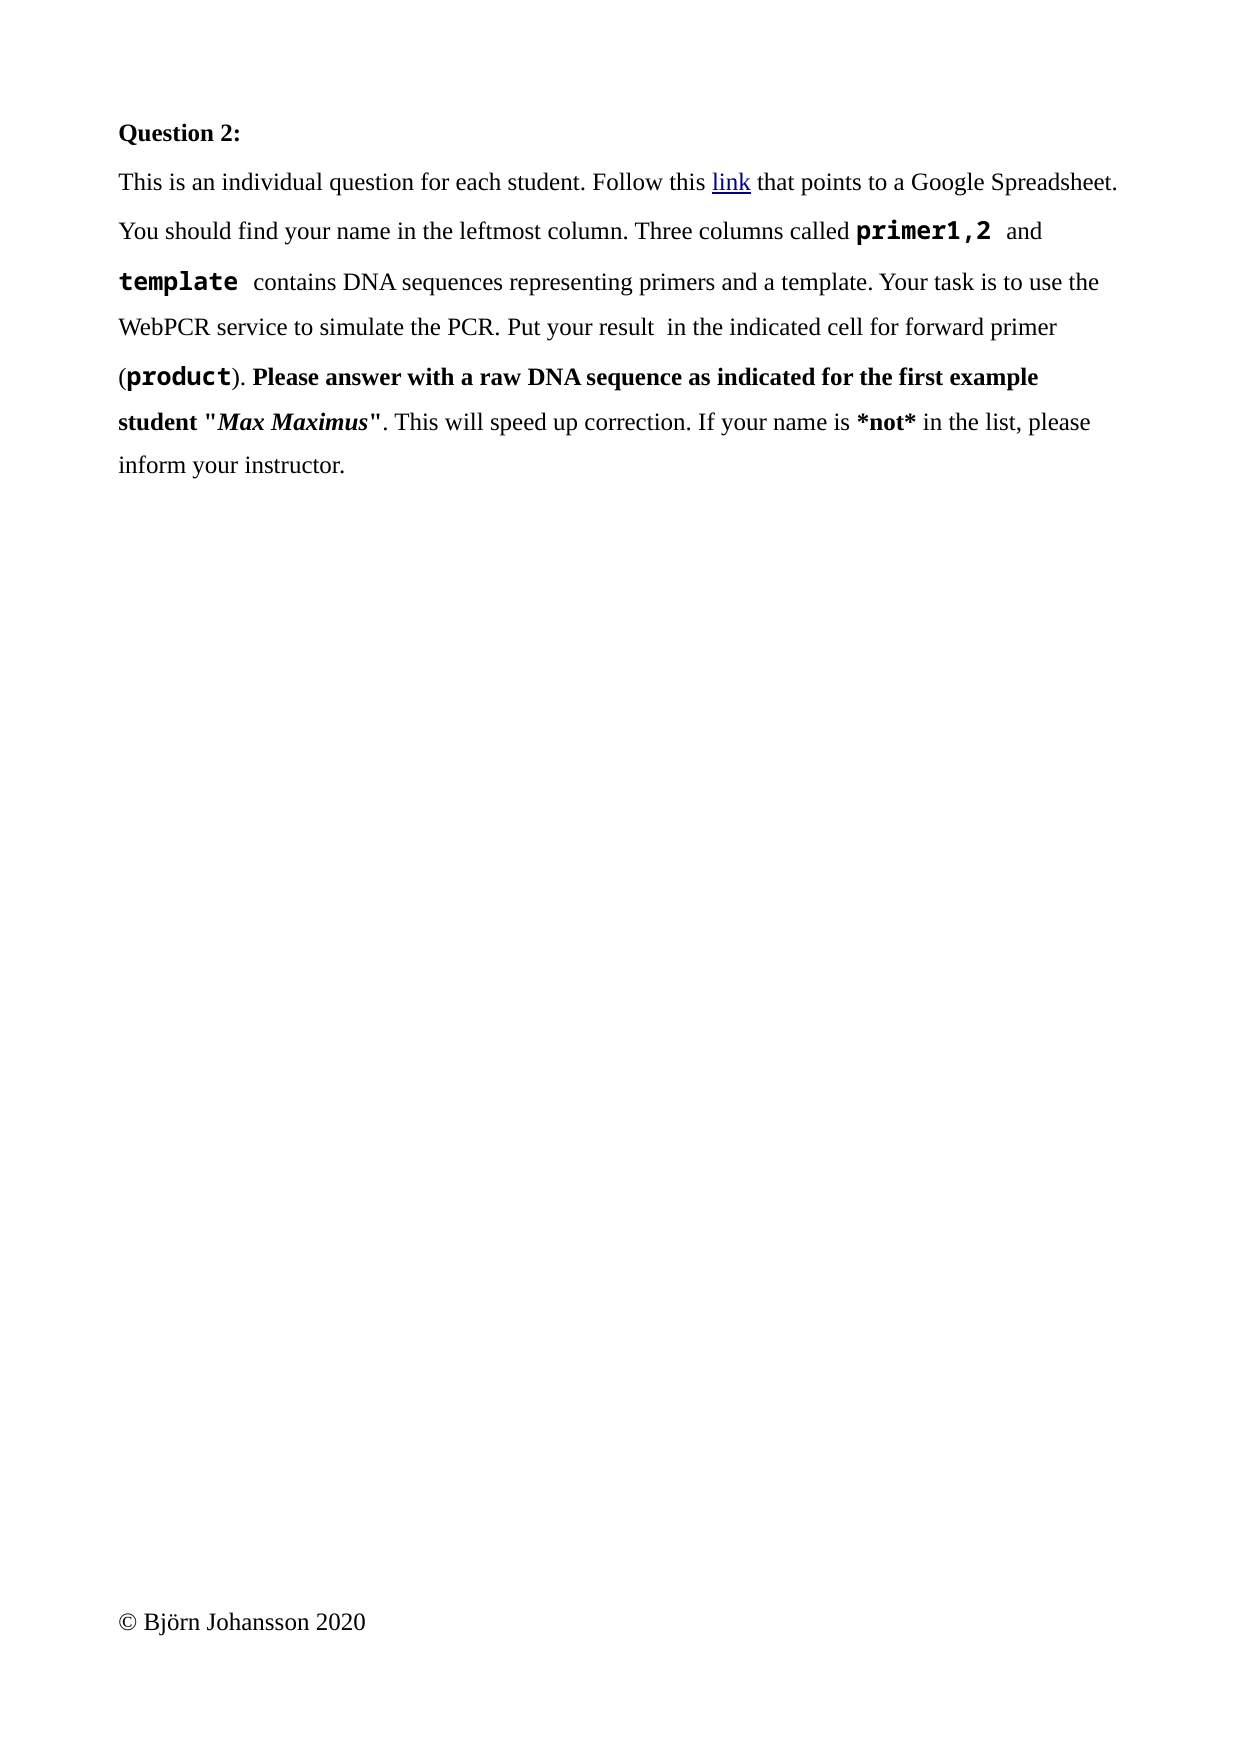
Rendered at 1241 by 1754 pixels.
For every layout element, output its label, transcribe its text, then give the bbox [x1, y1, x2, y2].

text Question 2: [118, 118, 1122, 147]
text This is an individual question for each student. Follow this link that points to a Google Spreadsheet. You should find your name in the leftmost column. Three columns called primer1,2 and template contains DNA sequences representing primers and a template. Your task is to use the WebPCR service to simulate the PCR. Put your result in the indicated cell for forward primer (product). Please answer with a raw DNA sequence as indicated for the first example student "Max Maximus". This will speed up correction. If your name is *not* in the list, please inform your instructor. [118, 167, 1122, 478]
